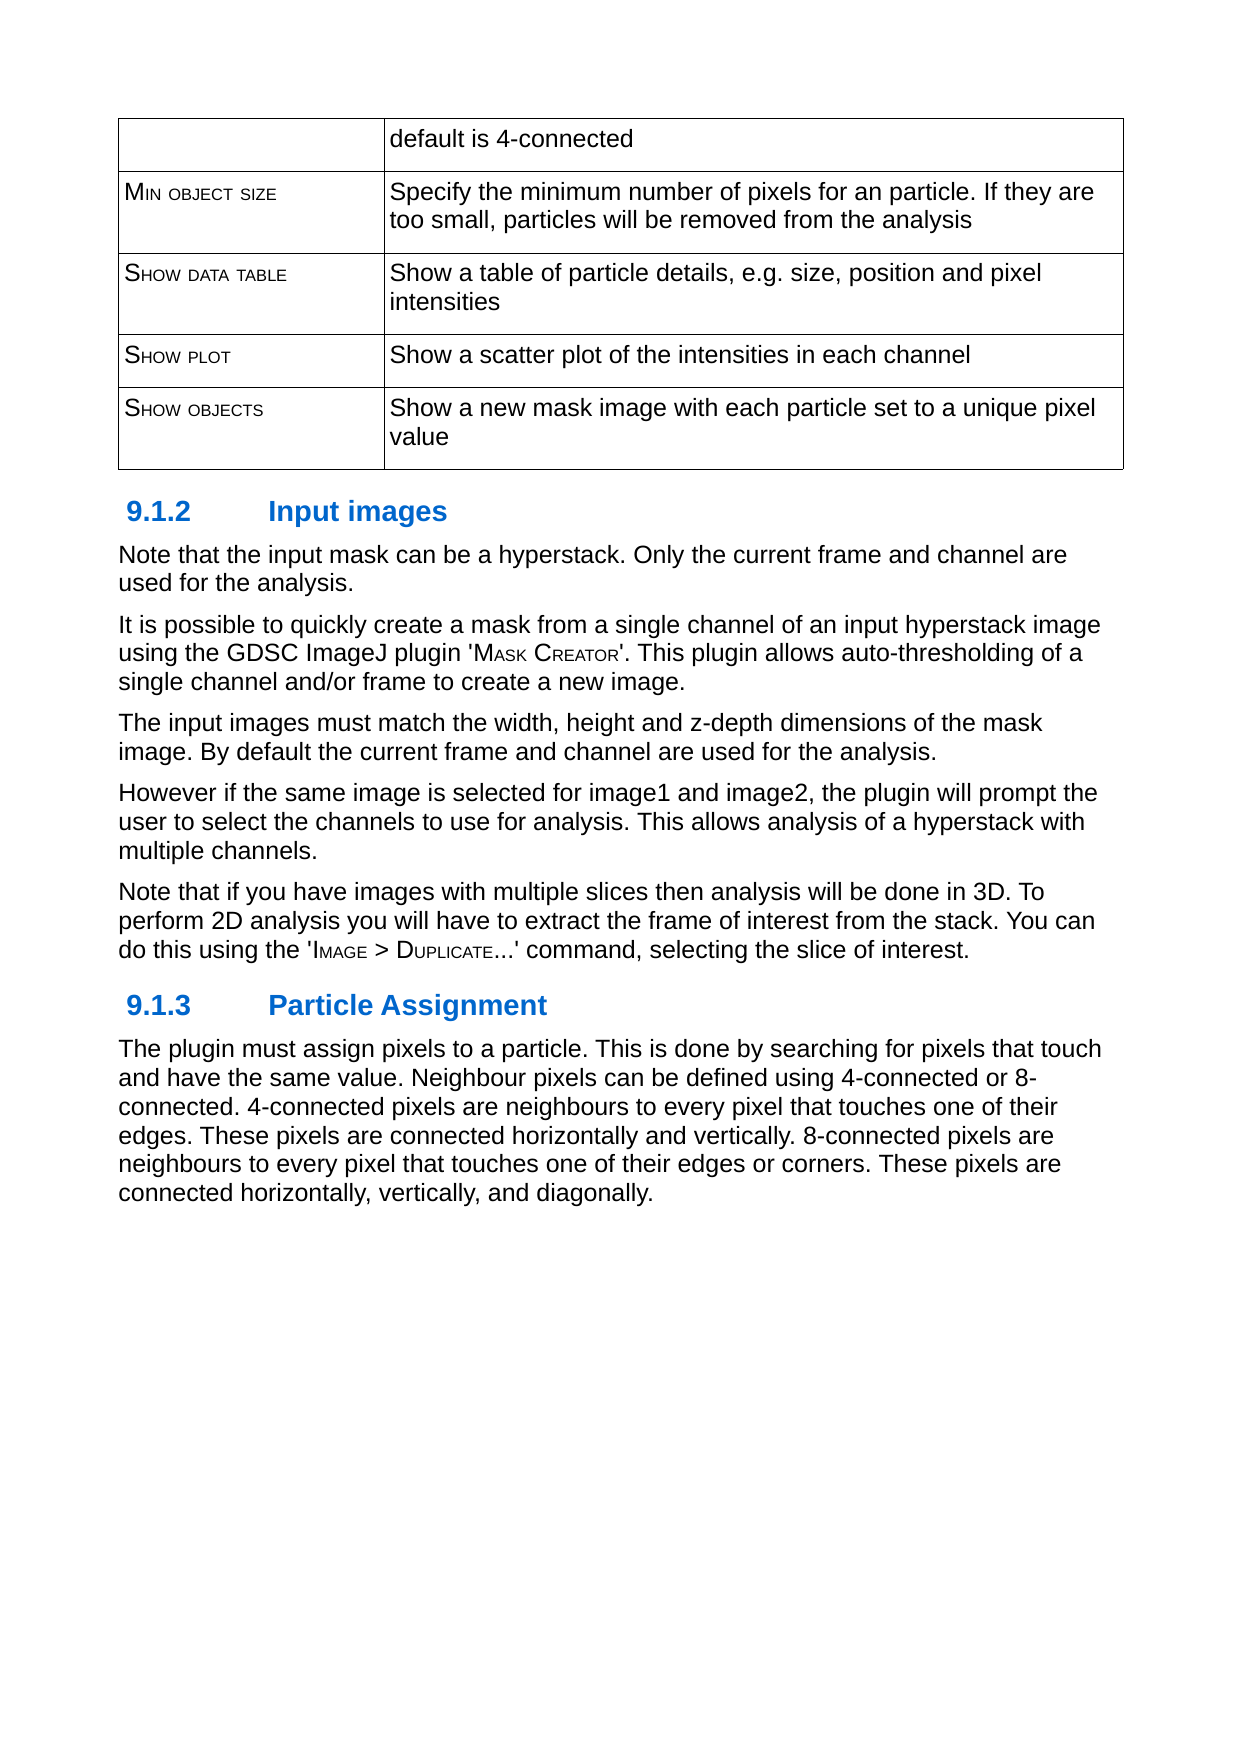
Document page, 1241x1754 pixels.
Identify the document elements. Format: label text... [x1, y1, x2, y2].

table_cell Show a scatter plot of the intensities in each channel [385, 335, 1123, 387]
table_cell Show plot [119, 335, 384, 387]
table_cell Show a new mask image with each particle set to a unique pixel value [385, 388, 1123, 468]
table_cell Show objects [119, 388, 384, 468]
table_cell default is 4-connected [385, 119, 1123, 171]
table_cell Min object size [119, 172, 384, 252]
text The plugin must assign pixels to a particle. This is done by searching for pixels that touch and have the same value. Neighbour pixels can be defined using 4-connected or 8-connected. 4-connected pixels are neighbours to every pixel that touches one of their edges. These pixels are connected horizontally and vertically. 8-connected pixels are neighbours to every pixel that touches one of their edges or corners. These pixels are connected horizontally, vertically, and diagonally. [118, 1034, 1122, 1207]
text The input images must match the width, height and z-depth dimensions of the mask image. By default the current frame and channel are used for the analysis. [118, 708, 1122, 766]
text It is possible to quickly create a mask from a single channel of an input hyperstack image using the GDSC ImageJ plugin 'Mask Creator'. This plugin allows auto-thresholding of a single channel and/or frame to create a new image. [118, 609, 1122, 696]
subtitle Input images [118, 493, 1122, 527]
table_cell Specify the minimum number of pixels for an particle. If they are too small, particles will be removed from the analysis [385, 172, 1123, 252]
table_cell [119, 119, 384, 171]
text Note that if you have images with multiple slices then analysis will be done in 3D. To perform 2D analysis you will have to extract the frame of interest from the stack. You can do this using the 'Image > Duplicate...' command, selecting the slice of interest. [118, 877, 1122, 963]
text Note that the input mask can be a hyperstack. Only the current frame and channel are used for the analysis. [118, 539, 1122, 597]
table_cell Show data table [119, 254, 384, 334]
text However if the same image is selected for image1 and image2, the plugin will prompt the user to select the channels to use for analysis. This allows analysis of a hyperstack with multiple channels. [118, 778, 1122, 864]
table_cell Show a table of particle details, e.g. size, position and pixel intensities [385, 254, 1123, 334]
subtitle Particle Assignment [118, 988, 1122, 1022]
